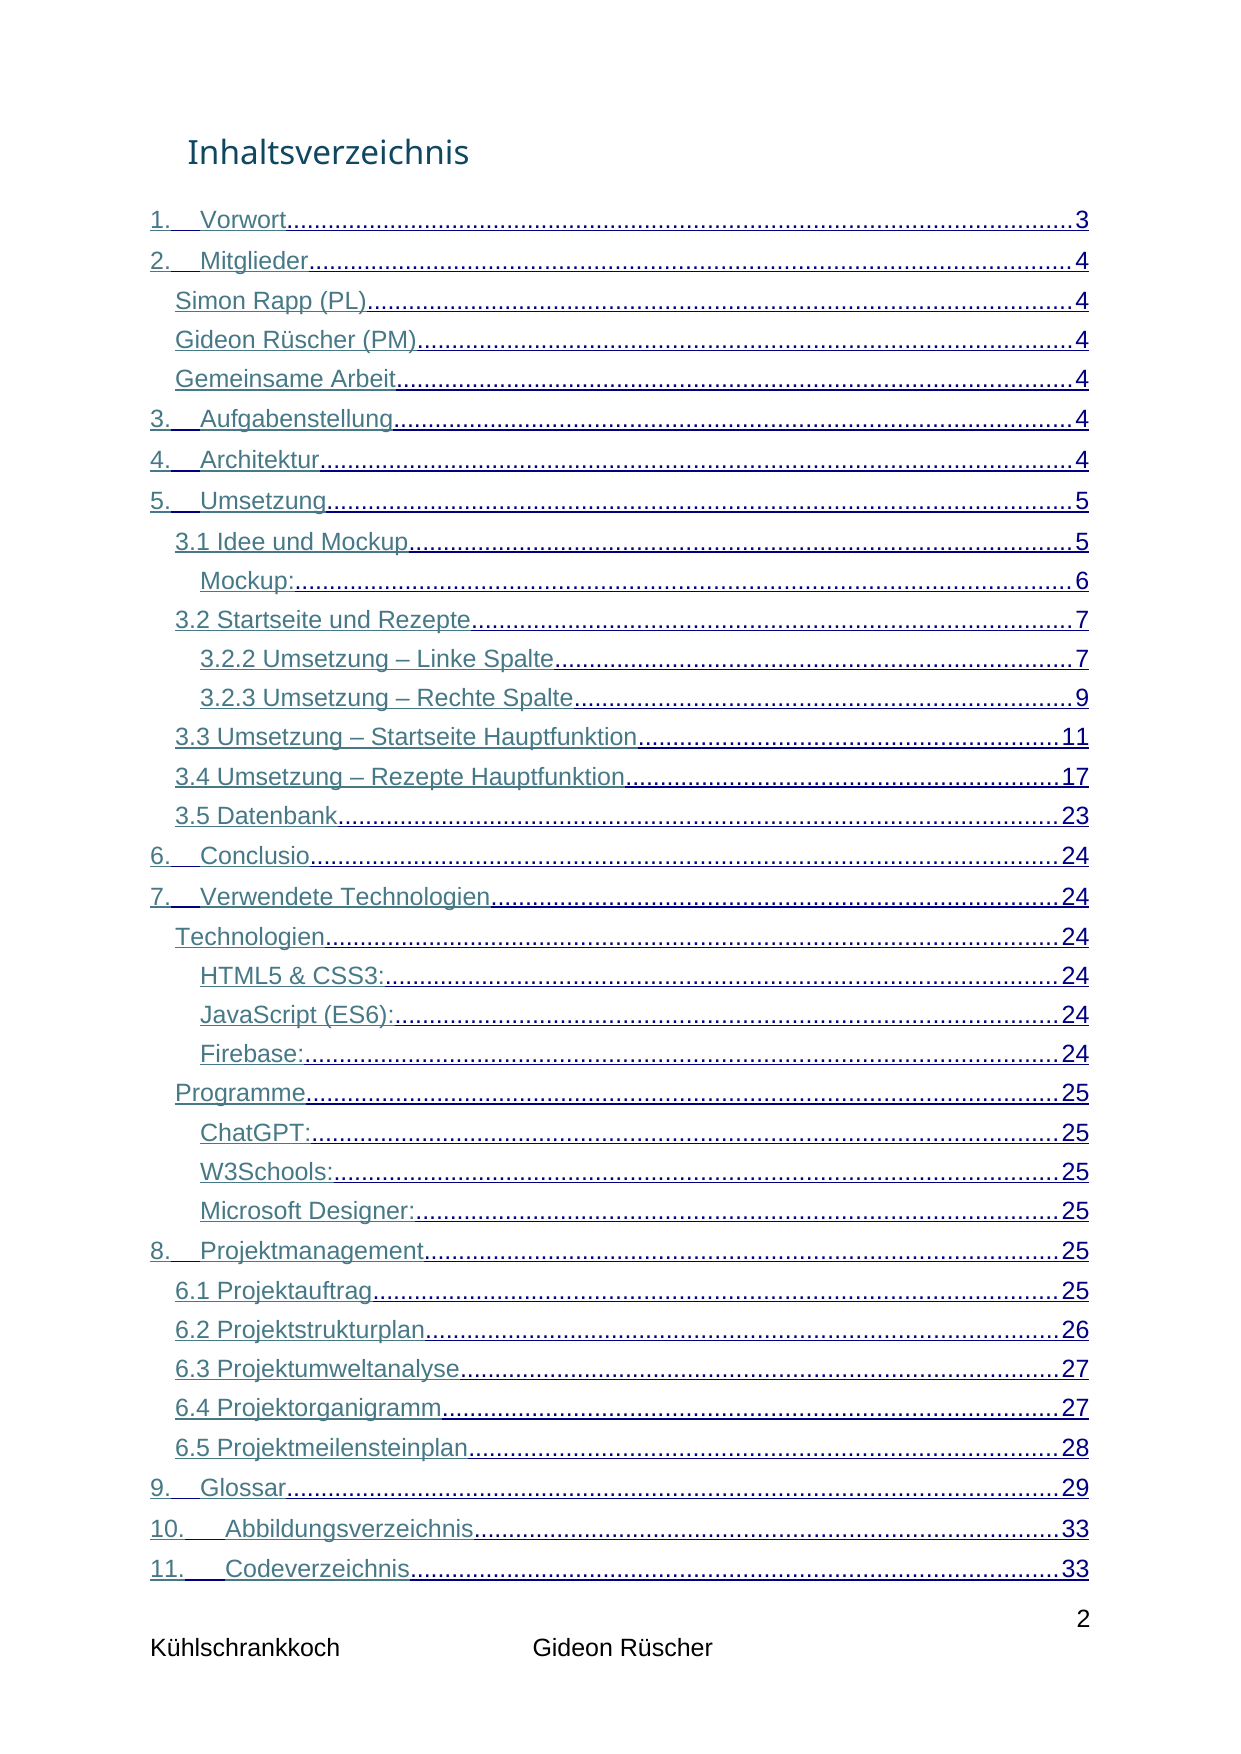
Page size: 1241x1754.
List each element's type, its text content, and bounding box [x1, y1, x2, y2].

text Programme 25 [175, 1078, 1090, 1107]
text 4. Architektur 4 [150, 444, 1090, 475]
text ChatGPT: 25 [200, 1117, 1090, 1146]
text 6. Conclusio 24 [150, 840, 1090, 870]
text Simon Rapp (PL) 4 [175, 286, 1090, 315]
text HTML5 & CSS3: 24 [200, 961, 1090, 989]
text 3.2.3 Umsetzung – Rechte Spalte 9 [200, 683, 1090, 712]
text 1. Vorwort 3 [150, 204, 1090, 235]
text Technologien 24 [175, 922, 1090, 950]
text 11. Codeverzeichnis 33 [150, 1554, 1090, 1584]
text 2. Mitglieder 4 [150, 245, 1090, 276]
text 3.4 Umsetzung – Rezepte Hauptfunktion 17 [175, 761, 1090, 790]
text 3.2 Startseite und Rezepte 7 [175, 605, 1090, 633]
text 7. Verwendete Technologien 24 [150, 881, 1090, 911]
text 9. Glossar 29 [150, 1472, 1090, 1502]
text Inhaltsverzeichnis [187, 129, 1090, 174]
text 6.4 Projektorganigramm 27 [175, 1393, 1090, 1422]
text 6.2 Projektstrukturplan 26 [175, 1315, 1090, 1344]
text Firebase: 24 [200, 1039, 1090, 1068]
text 3.1 Idee und Mockup 5 [175, 526, 1090, 555]
text Mockup: 6 [200, 566, 1090, 594]
text 3.5 Datenbank 23 [175, 801, 1090, 829]
text 8. Projektmanagement 25 [150, 1235, 1090, 1266]
text 3. Aufgabenstellung 4 [150, 404, 1090, 434]
text W3Schools: 25 [200, 1157, 1090, 1185]
text Gideon Rüscher (PM) 4 [175, 325, 1090, 354]
text 6.3 Projektumweltanalyse 27 [175, 1354, 1090, 1383]
text 3.2.2 Umsetzung – Linke Spalte 7 [200, 644, 1090, 673]
text 3.3 Umsetzung – Startseite Hauptfunktion 11 [175, 722, 1090, 751]
text Gemeinsame Arbeit 4 [175, 364, 1090, 393]
text Microsoft Designer: 25 [200, 1196, 1090, 1224]
text 10. Abbildungsverzeichnis 33 [150, 1513, 1090, 1543]
text JavaScript (ES6): 24 [200, 1000, 1090, 1029]
text 6.1 Projektauftrag 25 [175, 1276, 1090, 1305]
text 6.5 Projektmeilensteinplan 28 [175, 1433, 1090, 1461]
text 5. Umsetzung 5 [150, 486, 1090, 516]
